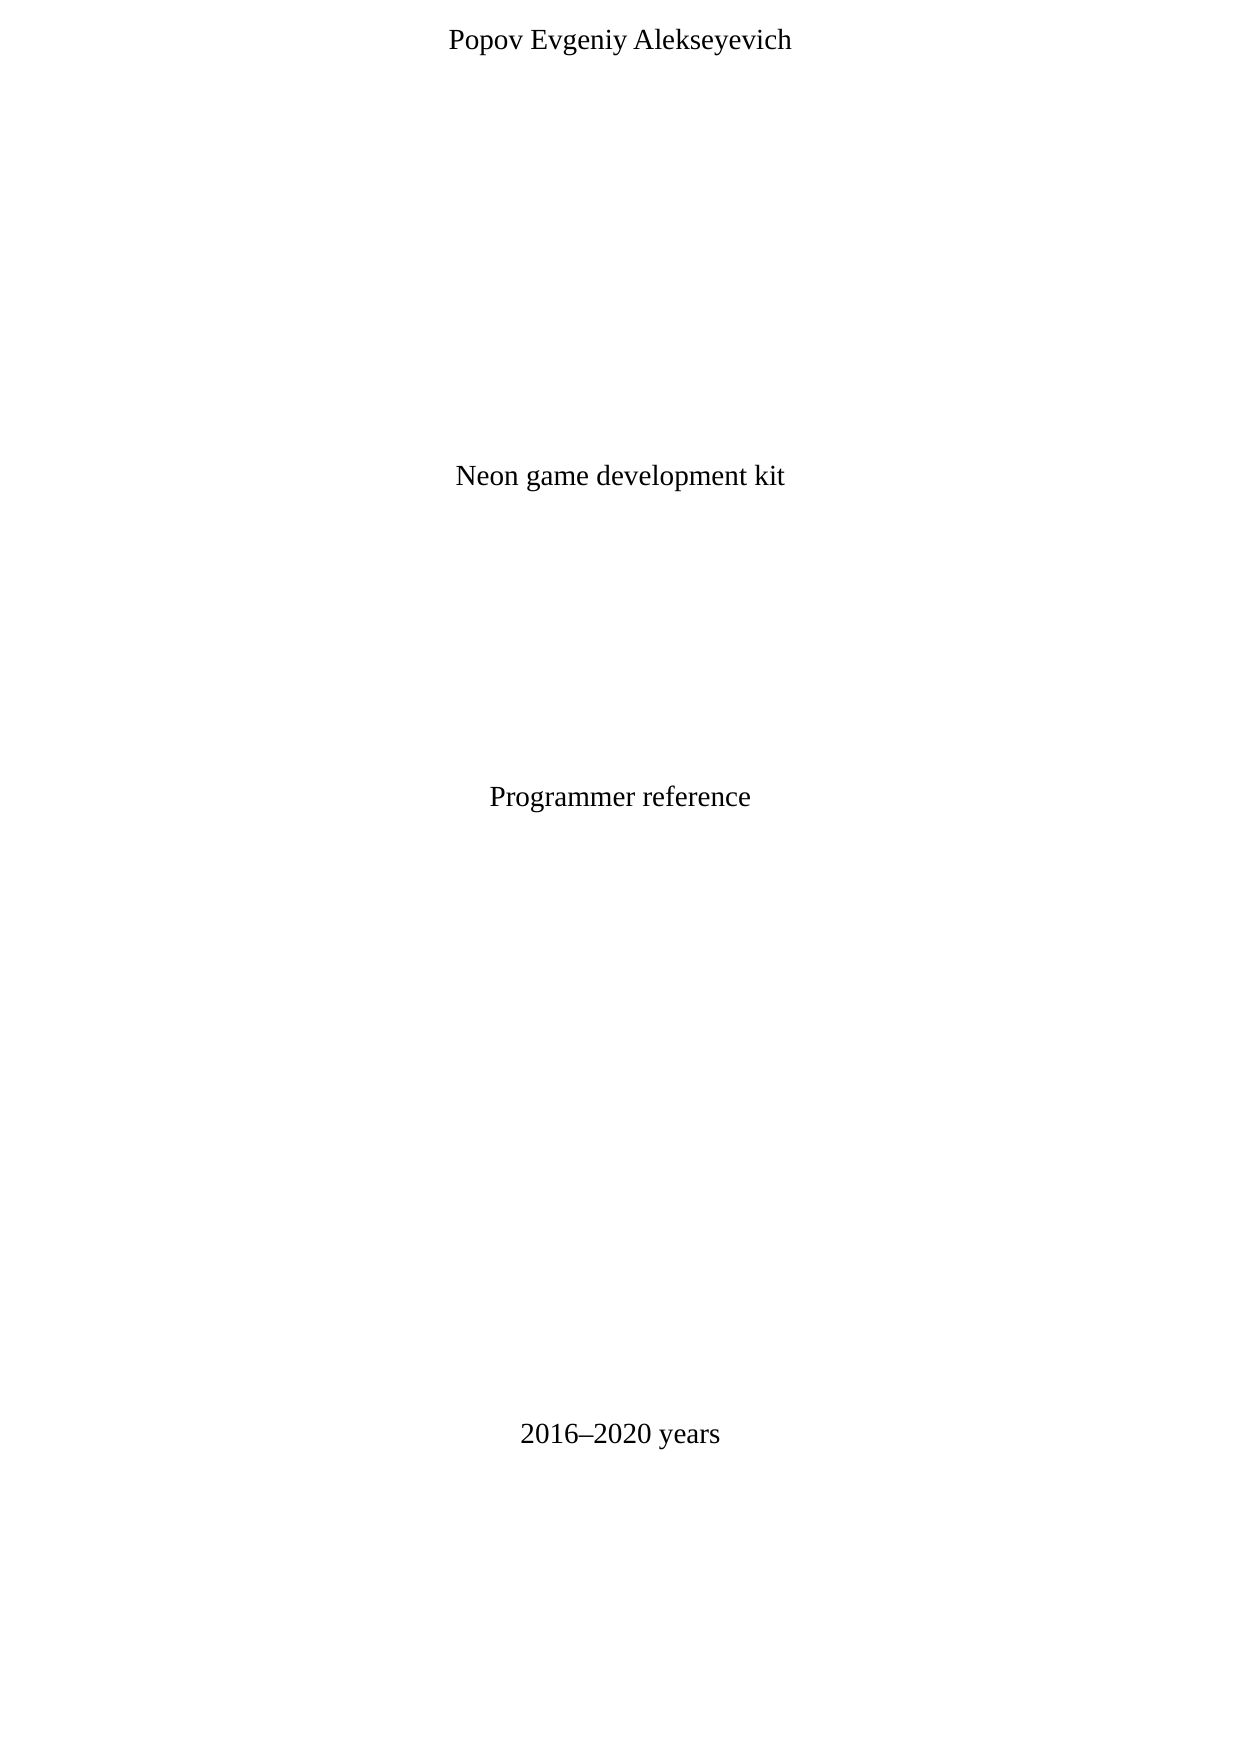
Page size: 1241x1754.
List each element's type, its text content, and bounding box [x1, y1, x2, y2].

text Programmer reference [118, 779, 1122, 812]
text 2016–2020 years [118, 1416, 1122, 1450]
text Popov Evgeniy Alekseyevich [118, 22, 1122, 55]
text Neon game development kit [118, 458, 1122, 491]
